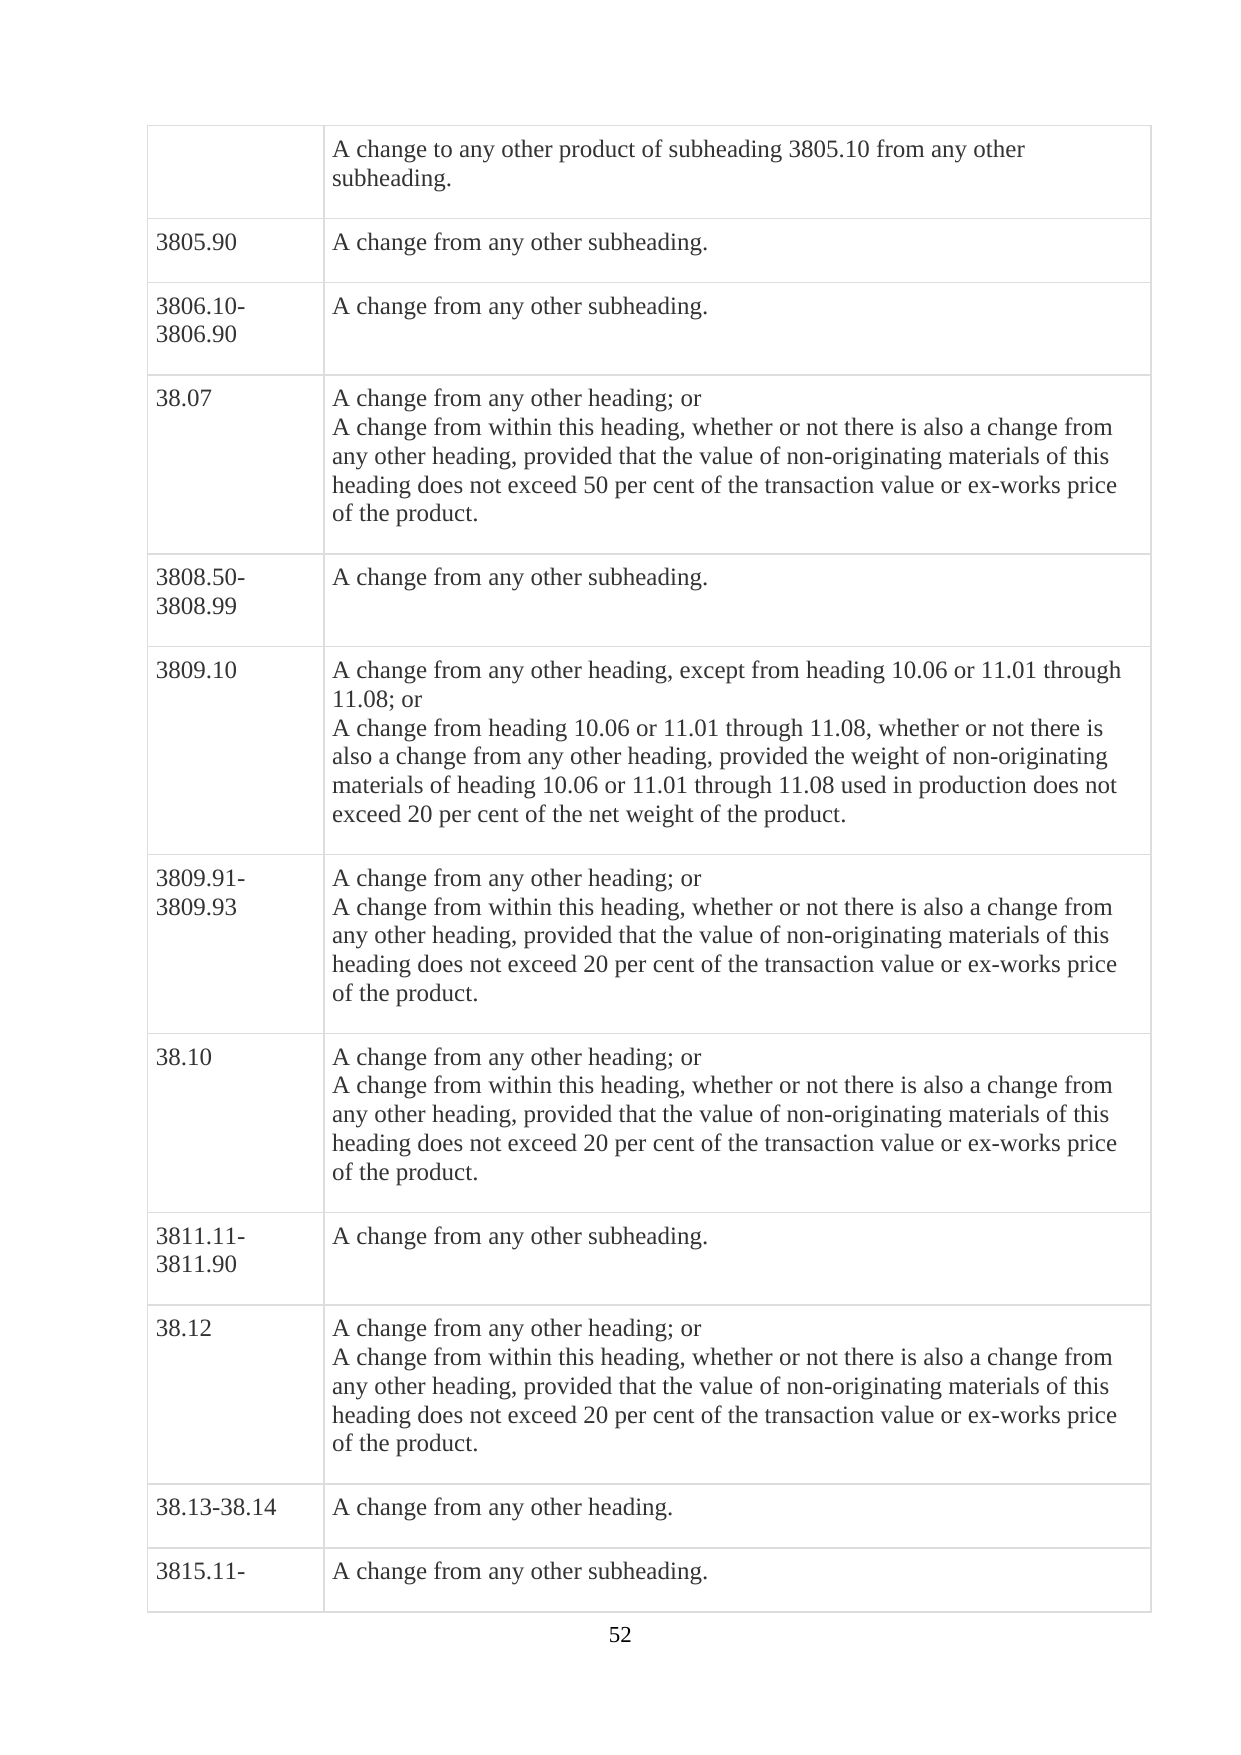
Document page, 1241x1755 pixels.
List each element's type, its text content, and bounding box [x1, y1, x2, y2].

table_cell A change from any other heading; or A change from within this heading, whether or not there is also a change from any other heading, provided that the value of non-originating materials of this heading does not exceed 20 per cent of the transaction value or ex-works price of the product. [325, 1034, 1150, 1211]
table_cell 3805.90 [148, 219, 323, 281]
table_cell A change from any other subheading. [325, 1549, 1150, 1611]
table_cell 38.13-38.14 [148, 1485, 323, 1547]
table_cell 38.12 [148, 1306, 323, 1483]
table_cell A change from any other subheading. [325, 555, 1150, 646]
table_cell A change from any other heading; or A change from within this heading, whether or not there is also a change from any other heading, provided that the value of non-originating materials of this heading does not exceed 20 per cent of the transaction value or ex-works price of the product. [325, 855, 1150, 1032]
table_cell 38.10 [148, 1034, 323, 1211]
table_cell A change from any other subheading. [325, 219, 1150, 281]
table_cell A change from any other subheading. [325, 283, 1150, 374]
table_cell 3815.11- [148, 1549, 323, 1611]
table_cell A change from any other heading, except from heading 10.06 or 11.01 through 11.08; or A change from heading 10.06 or 11.01 through 11.08, whether or not there is also a change from any other heading, provided the weight of non-originating materials of heading 10.06 or 11.01 through 11.08 used in production does not exceed 20 per cent of the net weight of the product. [325, 647, 1150, 853]
table_cell 3809.10 [148, 647, 323, 853]
table_cell [148, 126, 323, 217]
table_cell A change from any other heading. [325, 1485, 1150, 1547]
table_cell 3806.10-3806.90 [148, 283, 323, 374]
table_cell 3808.50-3808.99 [148, 555, 323, 646]
table_cell 3811.11-3811.90 [148, 1213, 323, 1304]
table_cell 38.07 [148, 376, 323, 553]
table_cell A change from any other heading; or A change from within this heading, whether or not there is also a change from any other heading, provided that the value of non-originating materials of this heading does not exceed 20 per cent of the transaction value or ex-works price of the product. [325, 1306, 1150, 1483]
table_cell A change to any other product of subheading 3805.10 from any other subheading. [325, 126, 1150, 217]
table_cell A change from any other heading; or A change from within this heading, whether or not there is also a change from any other heading, provided that the value of non-originating materials of this heading does not exceed 50 per cent of the transaction value or ex-works price of the product. [325, 376, 1150, 553]
table_cell A change from any other subheading. [325, 1213, 1150, 1304]
table_cell 3809.91-3809.93 [148, 855, 323, 1032]
